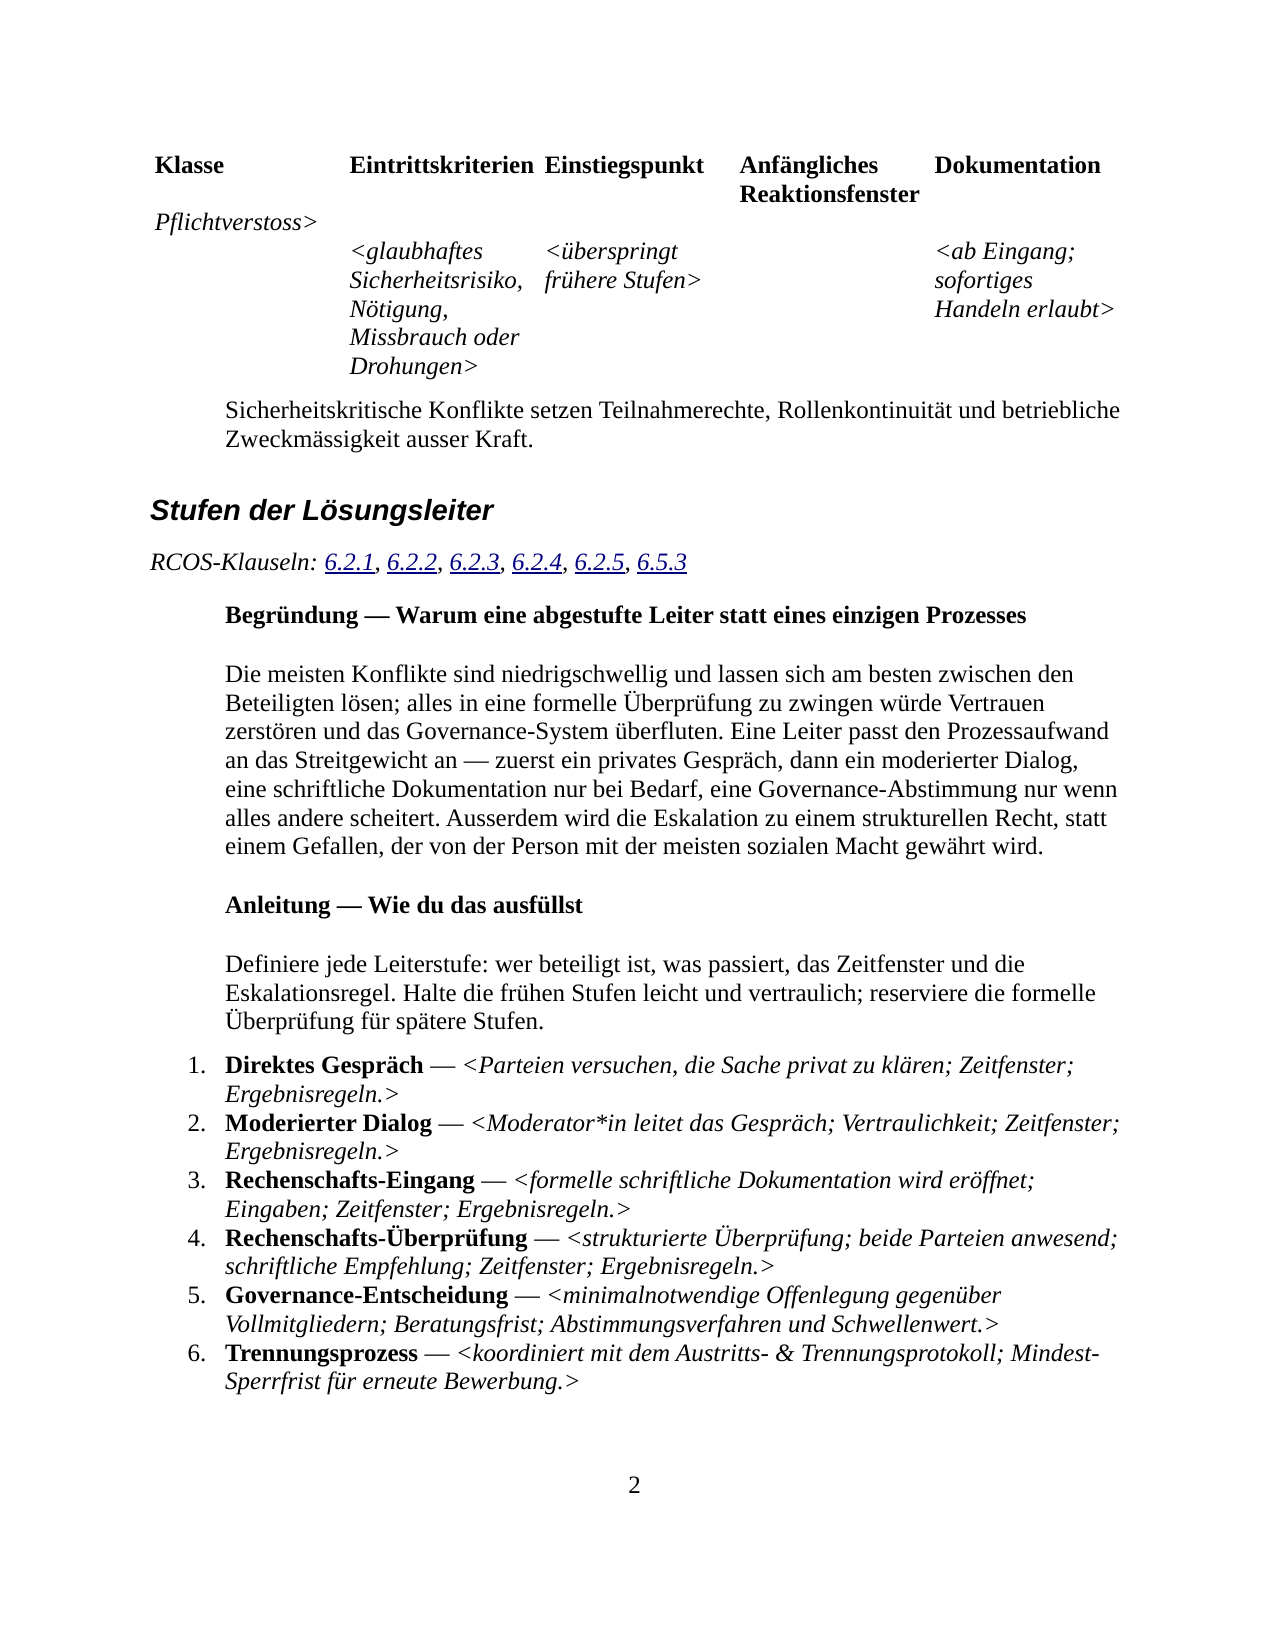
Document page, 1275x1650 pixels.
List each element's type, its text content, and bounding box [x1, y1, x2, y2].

table_cell [735, 236, 930, 380]
list Direktes Gespräch — <Parteien versuchen, die Sache privat zu klären; Zeitfenster; Ergebnisregeln.> [187, 1050, 1125, 1108]
table_header Eintrittskriterien [345, 150, 540, 207]
table_header Dokumentation [930, 150, 1125, 207]
table_cell <überspringt frühere Stufen> [540, 236, 735, 380]
table_cell [345, 208, 540, 236]
list Rechenschafts-Überprüfung — <strukturierte Überprüfung; beide Parteien anwesend; schriftliche Empfehlung; Zeitfenster; Ergebnisregeln.> [187, 1223, 1125, 1280]
text RCOS-Klauseln: 6.2.1, 6.2.2, 6.2.3, 6.2.4, 6.2.5, 6.5.3 [150, 547, 1125, 576]
subtitle Stufen der Lösungsleiter [150, 492, 1125, 526]
text Sicherheitskritische Konflikte setzen Teilnahmerechte, Rollenkontinuität und betriebliche Zweckmässigkeit ausser Kraft. [225, 395, 1125, 452]
table_cell [930, 208, 1125, 236]
table_cell <glaubhaftes Sicherheitsrisiko, Nötigung, Missbrauch oder Drohungen> [345, 236, 540, 380]
text Definiere jede Leiterstufe: wer beteiligt ist, was passiert, das Zeitfenster und die Eskalationsregel. Halte die frühen Stufen leicht und vertraulich; reserviere die formelle Überprüfung für spätere Stufen. [225, 949, 1125, 1035]
list Trennungsprozess — <koordiniert mit dem Austritts- & Trennungsprotokoll; Mindest-Sperrfrist für erneute Bewerbung.> [187, 1338, 1125, 1395]
table_header Anfängliches Reaktionsfenster [735, 150, 930, 207]
table_header Klasse [150, 150, 345, 207]
text Die meisten Konflikte sind niedrigschwellig und lassen sich am besten zwischen den Beteiligten lösen; alles in eine formelle Überprüfung zu zwingen würde Vertrauen zerstören und das Governance-System überfluten. Eine Leiter passt den Prozessaufwand an das Streitgewicht an — zuerst ein privates Gespräch, dann ein moderierter Dialog, eine schriftliche Dokumentation nur bei Bedarf, eine Governance-Abstimmung nur wenn alles andere scheitert. Ausserdem wird die Eskalation zu einem strukturellen Recht, statt einem Gefallen, der von der Person mit der meisten sozialen Macht gewährt wird. [225, 659, 1125, 860]
table_cell <ab Eingang; sofortiges Handeln erlaubt> [930, 236, 1125, 380]
table_cell Pflichtverstoss> [150, 208, 345, 236]
text Begründung — Warum eine abgestufte Leiter statt eines einzigen Prozesses [225, 600, 1125, 629]
list Rechenschafts-Eingang — <formelle schriftliche Dokumentation wird eröffnet; Eingaben; Zeitfenster; Ergebnisregeln.> [187, 1165, 1125, 1223]
text Anleitung — Wie du das ausfüllst [225, 890, 1125, 919]
list Governance-Entscheidung — <minimalnotwendige Offenlegung gegenüber Vollmitgliedern; Beratungsfrist; Abstimmungsverfahren und Schwellenwert.> [187, 1280, 1125, 1338]
table_header Einstiegspunkt [540, 150, 735, 207]
table_cell [540, 208, 735, 236]
table_cell [150, 236, 345, 380]
table_cell [735, 208, 930, 236]
list Moderierter Dialog — <Moderator*in leitet das Gespräch; Vertraulichkeit; Zeitfenster; Ergebnisregeln.> [187, 1108, 1125, 1165]
